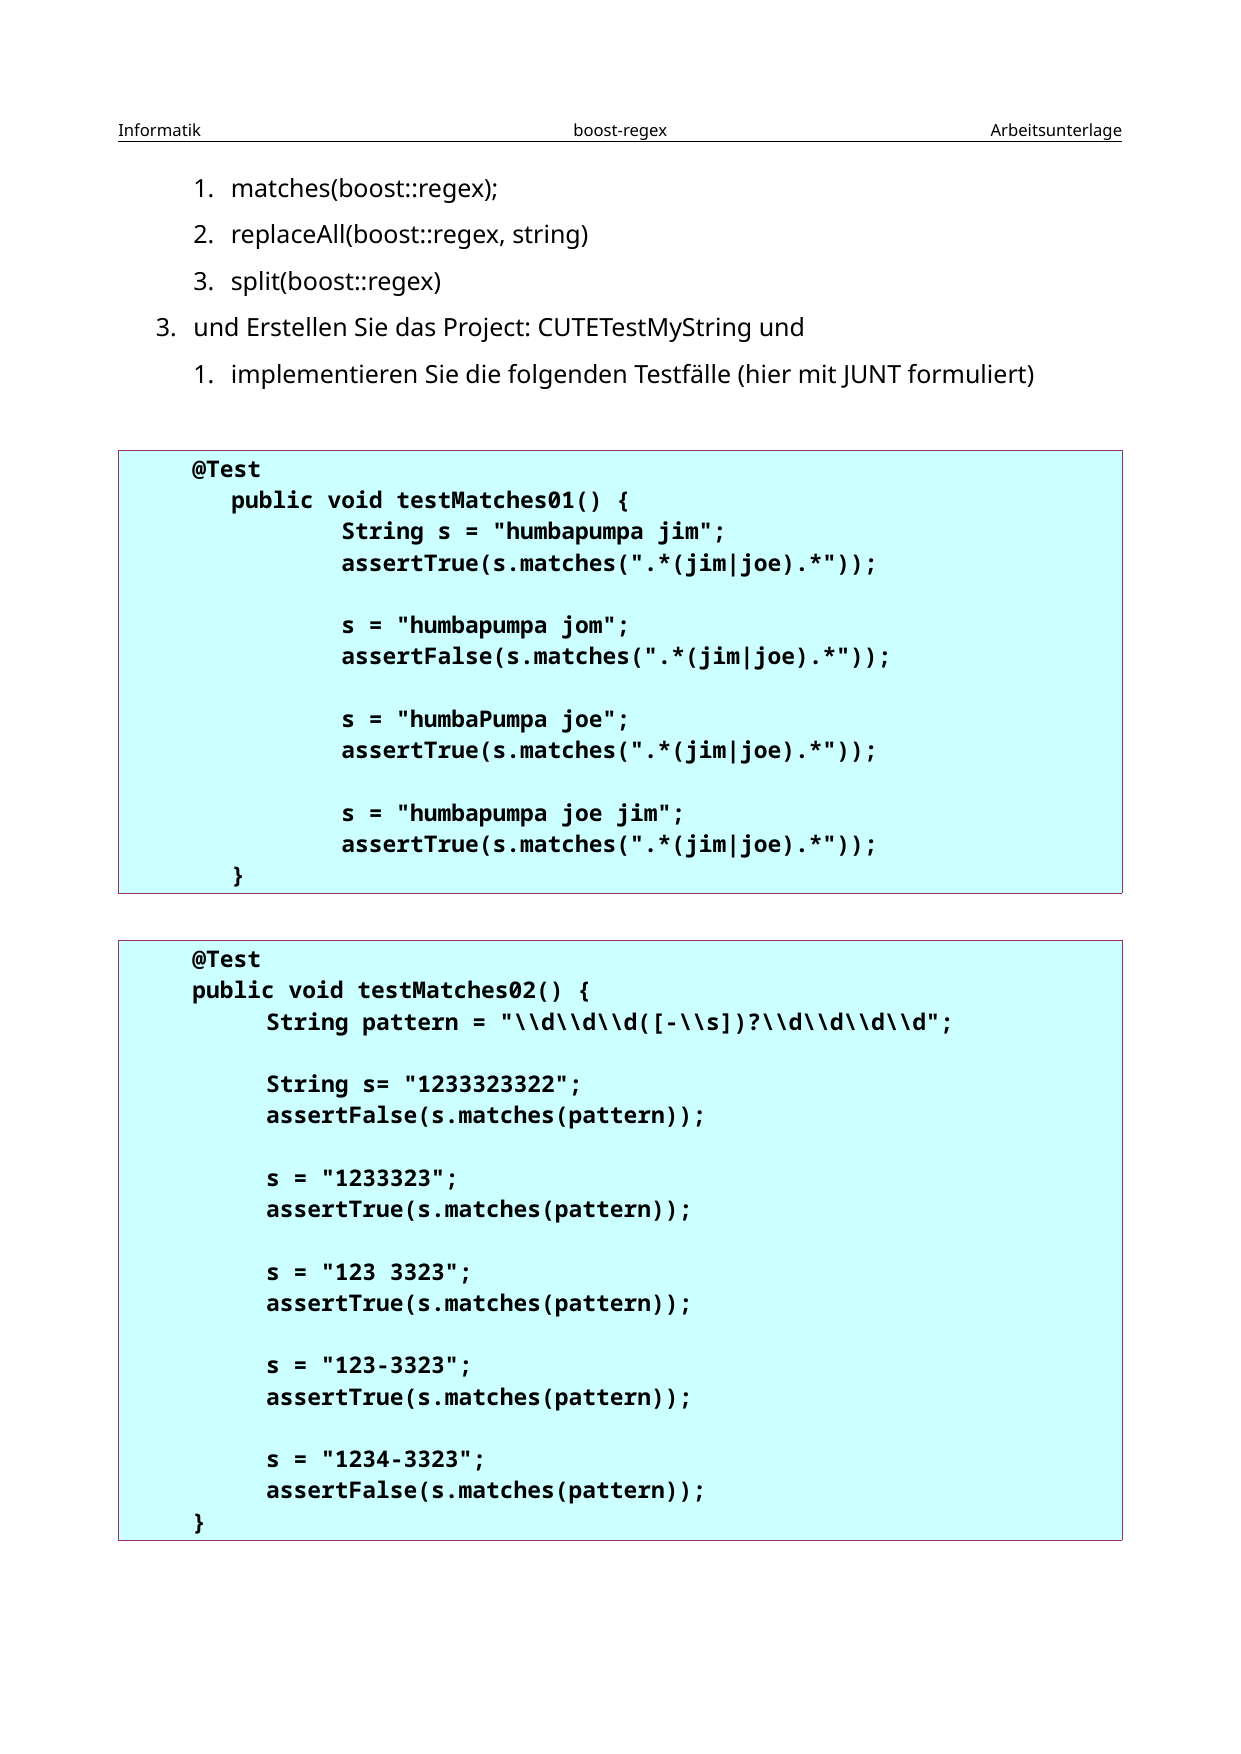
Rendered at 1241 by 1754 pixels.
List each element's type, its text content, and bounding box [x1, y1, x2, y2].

text @Test [119, 941, 1122, 971]
list split(boost::regex) [193, 263, 1122, 298]
text assertTrue(s.matches(pattern)); [119, 1284, 1122, 1315]
text assertTrue(s.matches(".*(jim|joe).*")); [119, 731, 1122, 762]
list und Erstellen Sie das Project: CUTETestMyString und [156, 310, 1122, 344]
text String s = "humbapumpa jim"; [119, 512, 1122, 543]
text String pattern = "\\d\\d\\d([-\\s])?\\d\\d\\d\\d"; [119, 1002, 1122, 1034]
text s = "humbapumpa joe jim"; [119, 793, 1122, 825]
text assertFalse(s.matches(".*(jim|joe).*")); [119, 637, 1122, 668]
text s = "1234-3323"; [119, 1440, 1122, 1471]
text assertFalse(s.matches(pattern)); [119, 1096, 1122, 1127]
text s = "humbapumpa jom"; [119, 606, 1122, 637]
text assertTrue(s.matches(pattern)); [119, 1377, 1122, 1409]
text assertFalse(s.matches(pattern)); [119, 1471, 1122, 1502]
text public void testMatches02() { [119, 971, 1122, 1002]
list replaceAll(boost::regex, string) [193, 217, 1122, 251]
text assertTrue(s.matches(".*(jim|joe).*")); [119, 543, 1122, 575]
text public void testMatches01() { [119, 481, 1122, 512]
text s = "123-3323"; [119, 1346, 1122, 1377]
text s = "123 3323"; [119, 1252, 1122, 1284]
text assertTrue(s.matches(".*(jim|joe).*")); [119, 825, 1122, 856]
text String s= "1233323322"; [119, 1065, 1122, 1096]
text } [119, 856, 1122, 893]
text s = "humbaPumpa joe"; [119, 700, 1122, 731]
text s = "1233323"; [119, 1159, 1122, 1190]
text } [119, 1502, 1122, 1540]
text @Test [119, 451, 1122, 481]
list implementieren Sie die folgenden Testfälle (hier mit JUNT formuliert) [193, 357, 1122, 391]
list matches(boost::regex); [193, 170, 1122, 204]
text assertTrue(s.matches(pattern)); [119, 1190, 1122, 1221]
